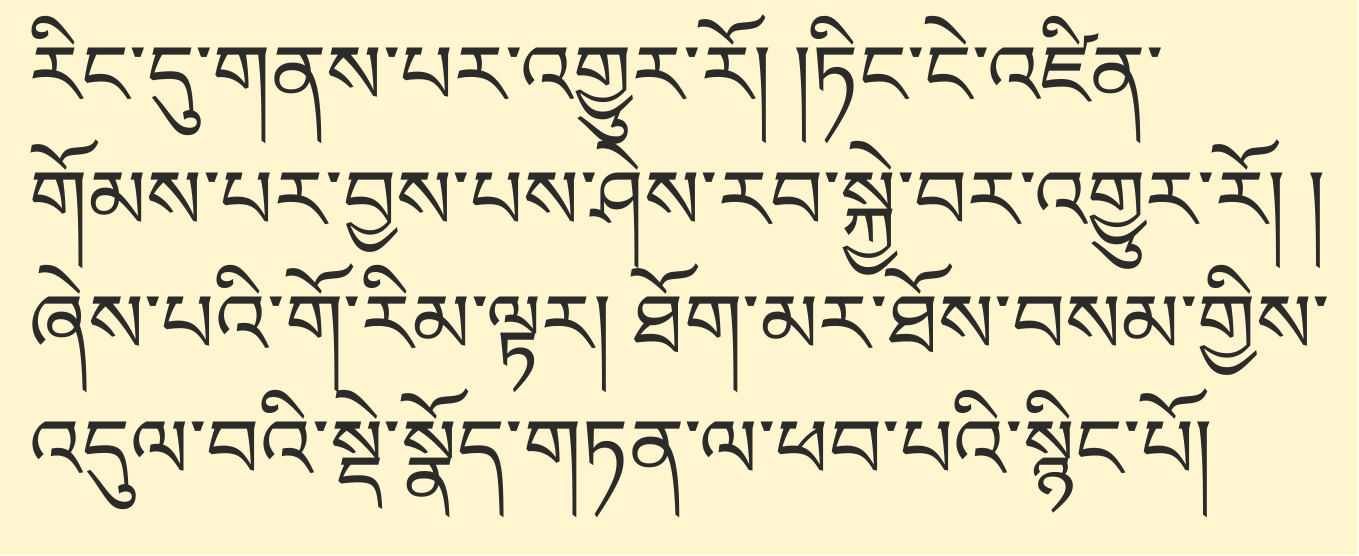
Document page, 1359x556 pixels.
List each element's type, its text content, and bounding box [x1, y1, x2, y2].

text རིང་དུ་གནས་པར་འགྱུར་རོ། །ཏིང་ངེ་འཛིན་གོམས་པར་བྱས་པས་ཤེས་རབ་སྐྱེ་བར་འགྱུར་རོ། །ཞེས་པའི་གོ་རིམ་ལྟར། ཐོག་མར་ཐོས་བསམ་གྱིས་འདུལ་བའི་སྡེ་སྣོད་གཏན་ལ་ཕབ་པའི་སྙིང་པོ། [29, 29, 1346, 513]
